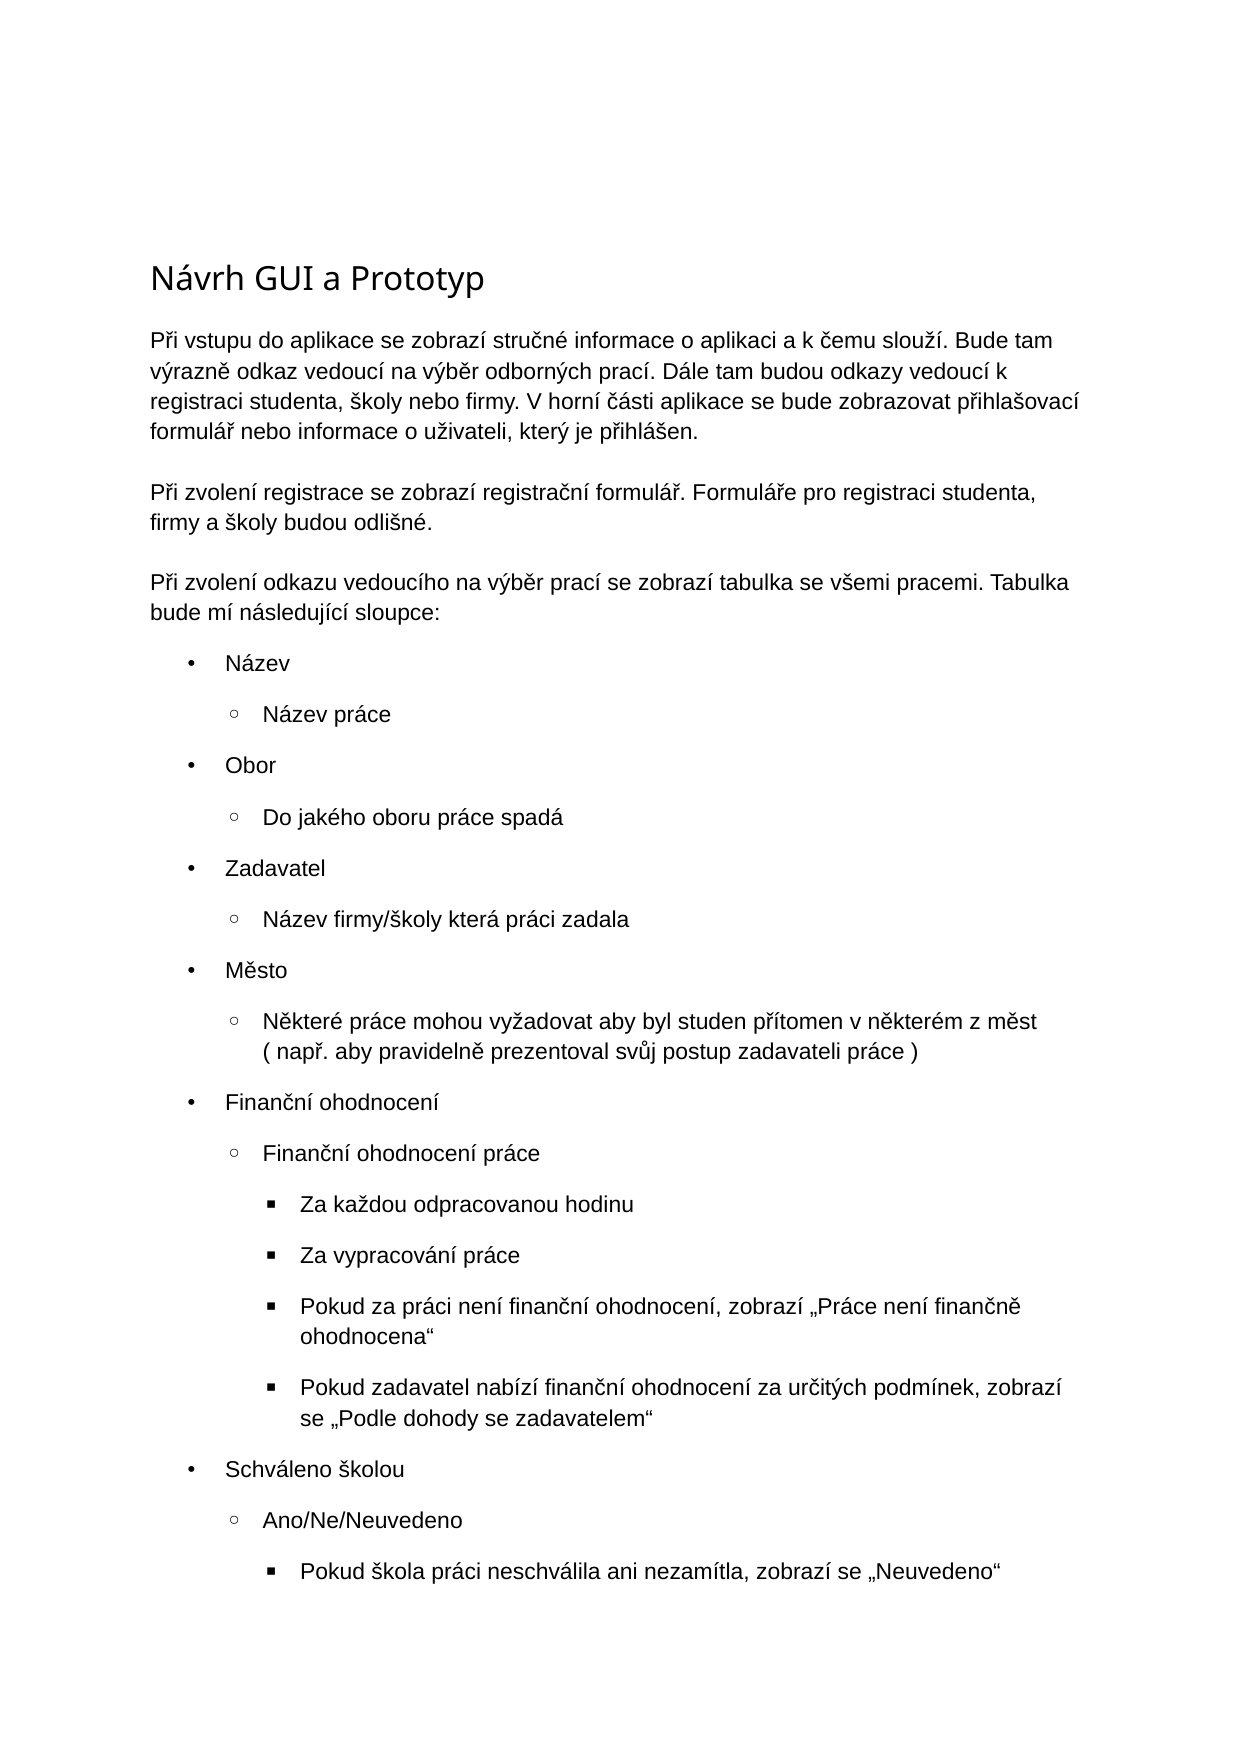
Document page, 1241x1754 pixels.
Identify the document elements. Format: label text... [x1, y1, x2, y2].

list Pokud zadavatel nabízí finanční ohodnocení za určitých podmínek, zobrazí se „Podle dohody se zadavatelem“ [262, 1374, 1090, 1431]
subtitle Návrh GUI a Prototyp [150, 150, 1090, 300]
list Název [187, 650, 1090, 677]
list Obor [187, 752, 1090, 779]
list Pokud za práci není finanční ohodnocení, zobrazí „Práce není finančně ohodnocena“ [262, 1293, 1090, 1349]
list Finanční ohodnocení [187, 1089, 1090, 1115]
text Při vstupu do aplikace se zobrazí stručné informace o aplikaci a k čemu slouží. Bude tam výrazně odkaz vedoucí na výběr odborných prací. Dále tam budou odkazy vedoucí k registraci studenta, školy nebo firmy. V horní části aplikace se bude zobrazovat přihlašovací formulář nebo informace o uživateli, který je přihlášen. Při zvolení registrace se zobrazí registrační formulář. Formuláře pro registraci studenta, firmy a školy budou odlišné. Při zvolení odkazu vedoucího na výběr prací se zobrazí tabulka se všemi pracemi. Tabulka bude mí následující sloupce: [150, 327, 1090, 626]
list Ano/Ne/Neuvedeno [225, 1507, 1090, 1533]
list Za vypracování práce [262, 1242, 1090, 1268]
list Za každou odpracovanou hodinu [262, 1191, 1090, 1217]
list Název práce [225, 701, 1090, 728]
list Finanční ohodnocení práce [225, 1140, 1090, 1166]
list Název firmy/školy která práci zadala [225, 906, 1090, 932]
list Město [187, 957, 1090, 983]
list Schváleno školou [187, 1456, 1090, 1482]
list Pokud škola práci neschválila ani nezamítla, zobrazí se „Neuvedeno“ [262, 1558, 1090, 1584]
list Zadavatel [187, 854, 1090, 881]
list Do jakého oboru práce spadá [225, 803, 1090, 830]
list Některé práce mohou vyžadovat aby byl studen přítomen v některém z měst ( např. aby pravidelně prezentoval svůj postup zadavateli práce ) [225, 1008, 1090, 1064]
